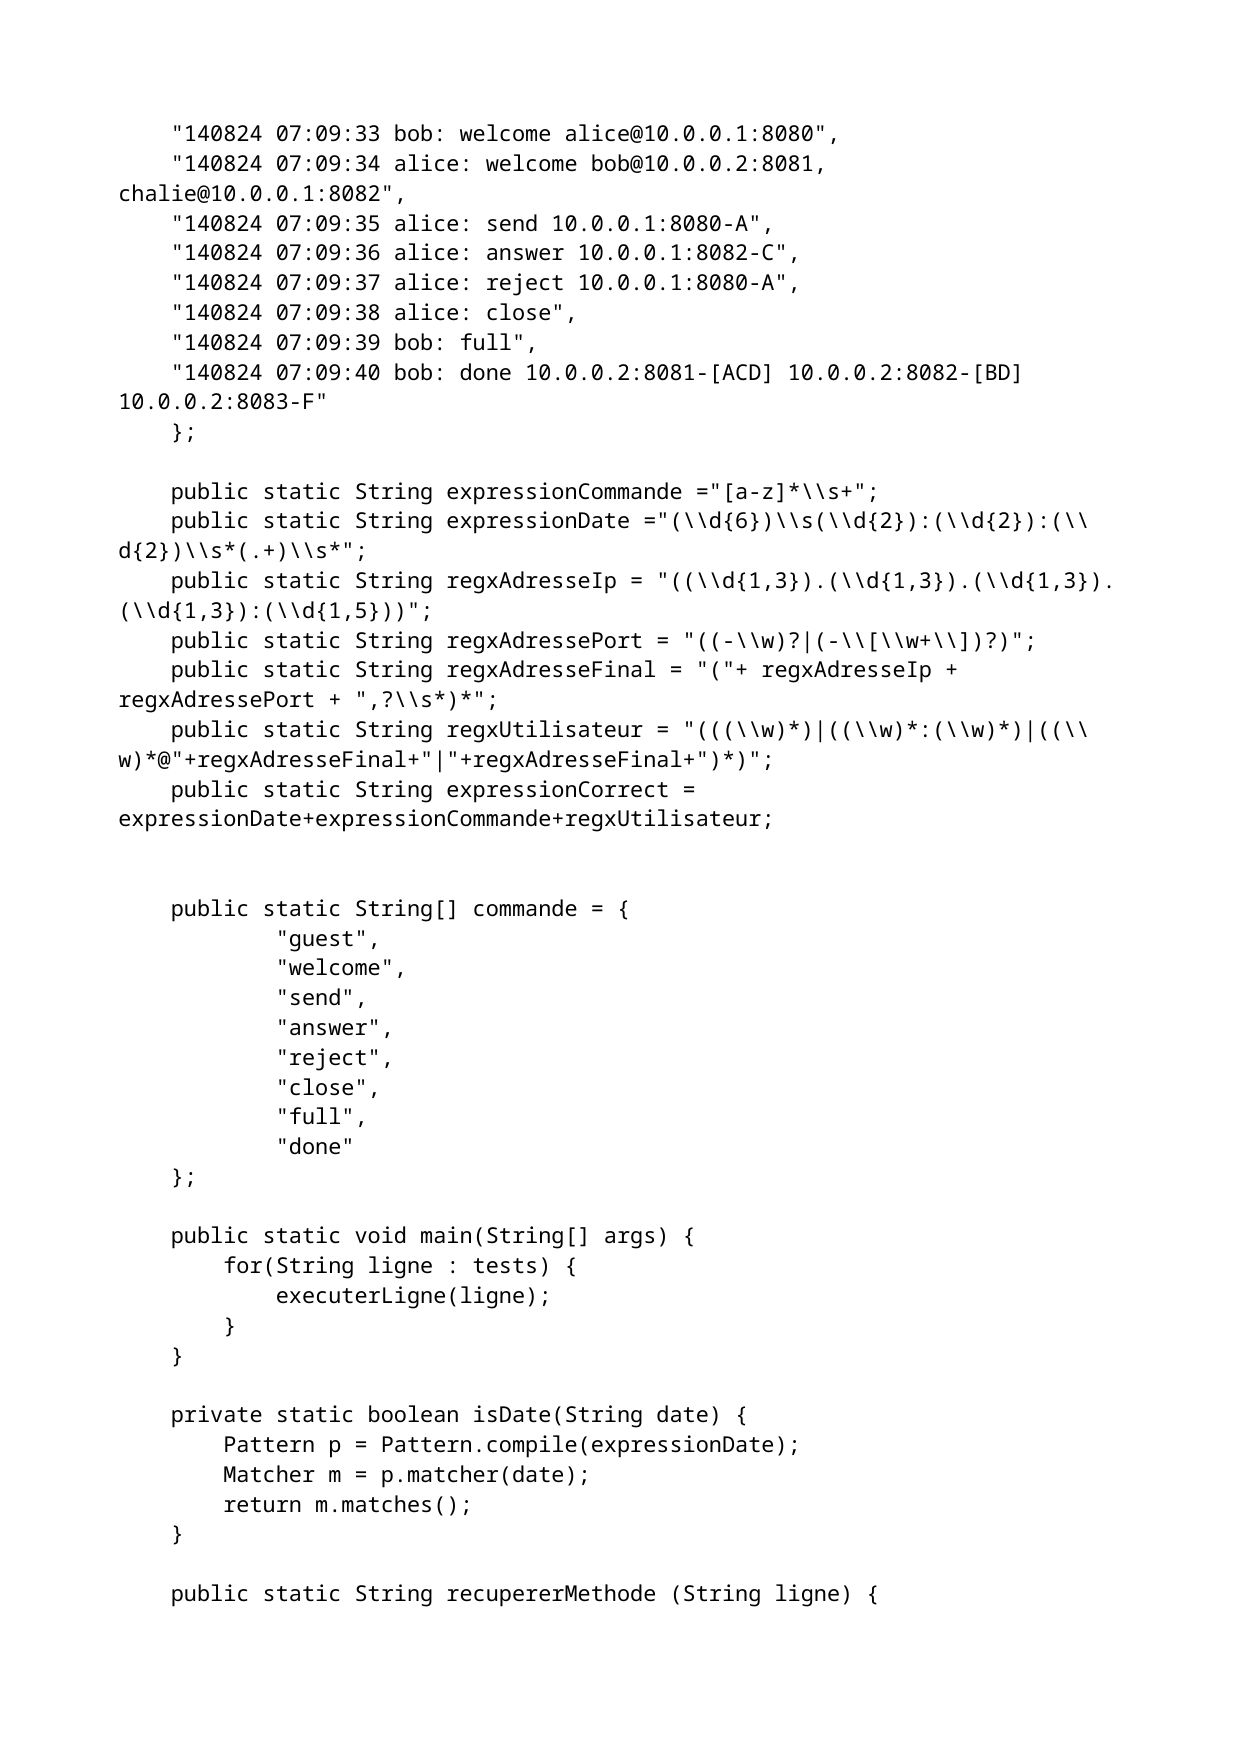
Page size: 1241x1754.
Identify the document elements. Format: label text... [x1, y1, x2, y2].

text "140824 07:09:33 bob: welcome alice@10.0.0.1:8080", "140824 07:09:34 alice: welcome bob@10.0.0.2:8081, chalie@10.0.0.1:8082", "140824 07:09:35 alice: send 10.0.0.1:8080-A", "140824 07:09:36 alice: answer 10.0.0.1:8082-C", "140824 07:09:37 alice: reject 10.0.0.1:8080-A", "140824 07:09:38 alice: close", "140824 07:09:39 bob: full", "140824 07:09:40 bob: done 10.0.0.2:8081-[ACD] 10.0.0.2:8082-[BD] 10.0.0.2:8083-F" }; public static String expressionCommande ="[a-z]*\\s+"; public static String expressionDate ="(\\d{6})\\s(\\d{2}):(\\d{2}):(\\d{2})\\s*(.+)\\s*"; public static String regxAdresseIp = "((\\d{1,3}).(\\d{1,3}).(\\d{1,3}).(\\d{1,3}):(\\d{1,5}))"; public static String regxAdressePort = "((-\\w)?|(-\\[\\w+\\])?)"; public static String regxAdresseFinal = "("+ regxAdresseIp + regxAdressePort + ",?\\s*)*"; public static String regxUtilisateur = "(((\\w)*)|((\\w)*:(\\w)*)|((\\w)*@"+regxAdresseFinal+"|"+regxAdresseFinal+")*)"; public static String expressionCorrect = expressionDate+expressionCommande+regxUtilisateur; public static String[] commande = { "guest", "welcome", "send", "answer", "reject", "close", "full", "done" }; public static void main(String[] args) { for(String ligne : tests) { executerLigne(ligne); } } private static boolean isDate(String date) { Pattern p = Pattern.compile(expressionDate); Matcher m = p.matcher(date); return m.matches(); } public static String recupererMethode (String ligne) { [118, 118, 1122, 1608]
